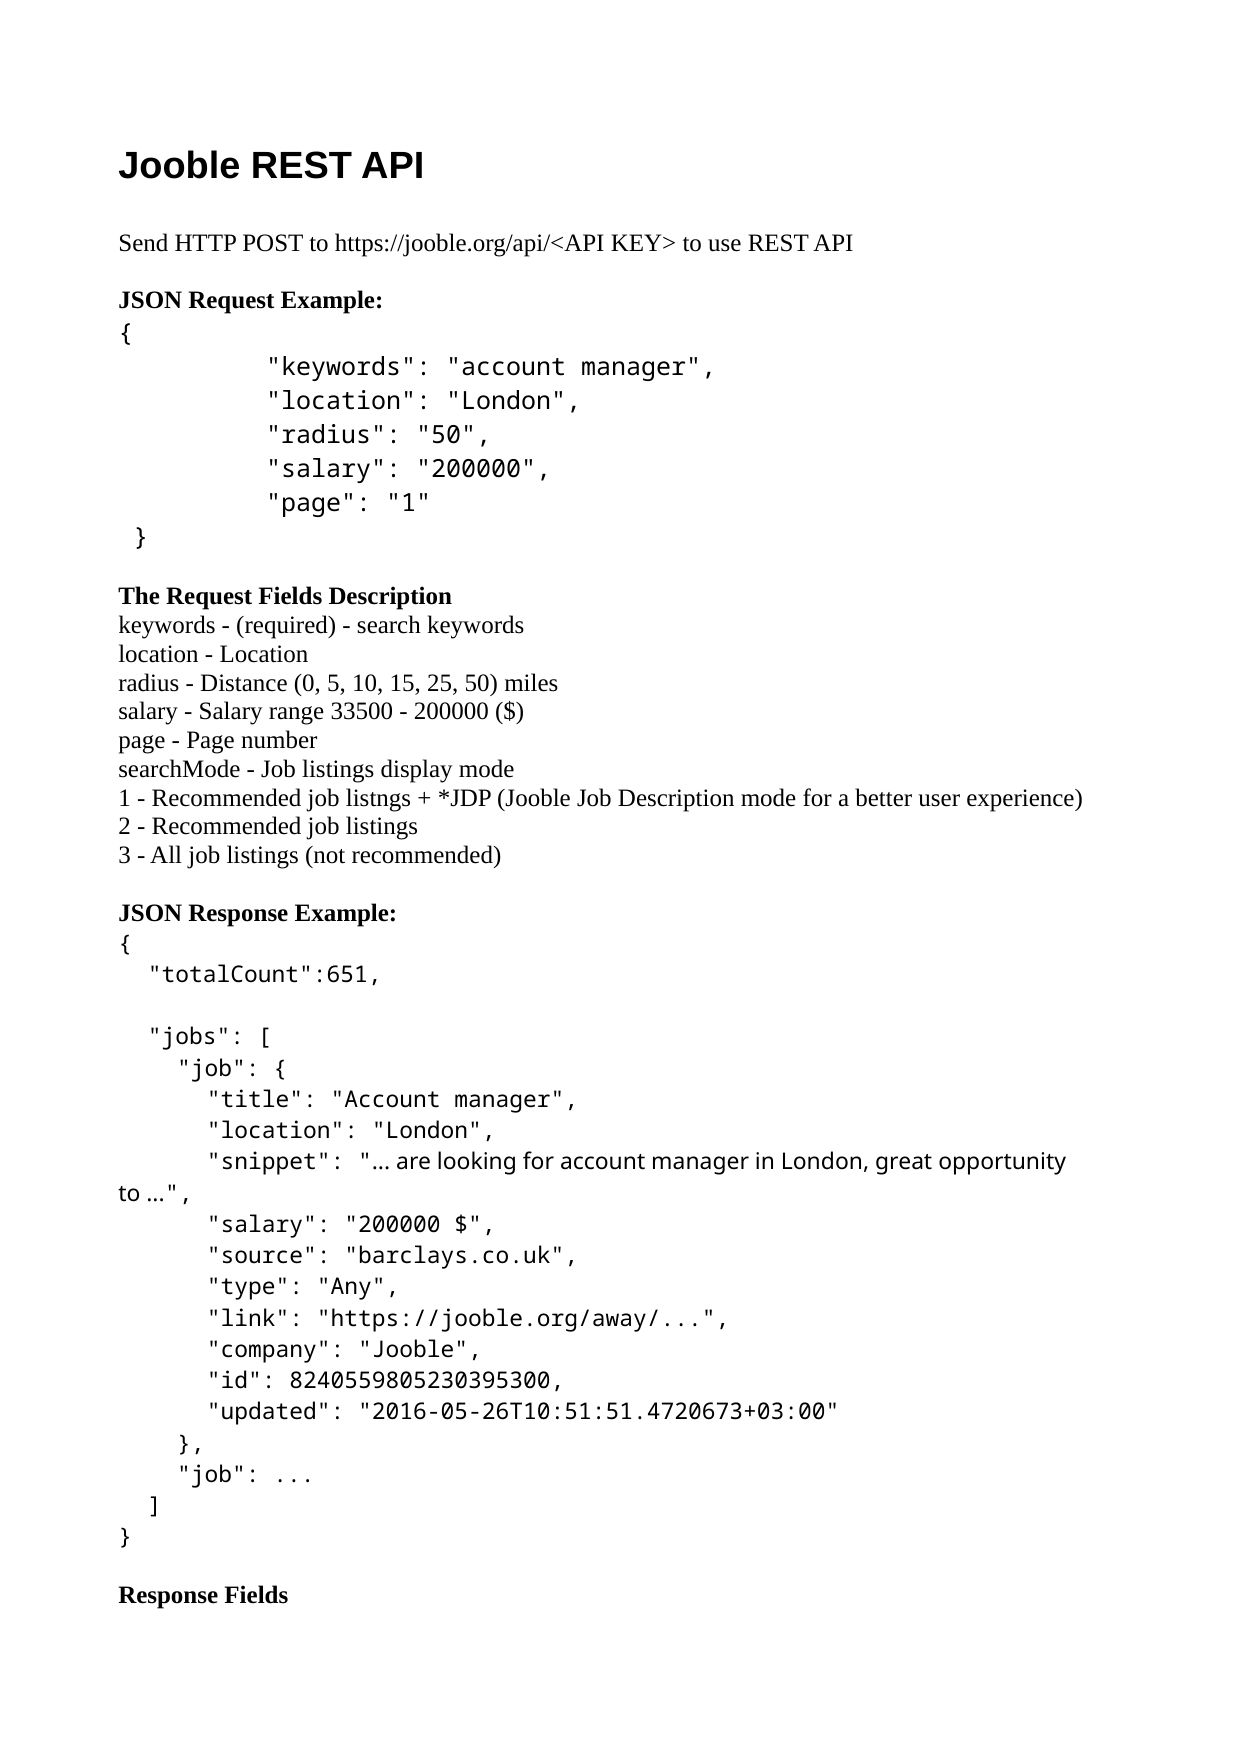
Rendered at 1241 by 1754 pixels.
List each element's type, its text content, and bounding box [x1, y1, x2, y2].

text 3 - All job listings (not recommended) [118, 840, 1122, 869]
text { [118, 314, 1122, 348]
text } [118, 519, 1122, 553]
text } [118, 1520, 1122, 1551]
text 2 - Recommended job listings [118, 811, 1122, 840]
text The Request Fields Description [118, 581, 1122, 610]
text "link": "https://jooble.org/away/...", [118, 1301, 1122, 1333]
text "location": "London", [118, 1114, 1122, 1145]
text radius - Distance (0, 5, 10, 15, 25, 50) miles [118, 668, 1122, 696]
text 1 - Recommended job listngs + *JDP (Jooble Job Description mode for a better user experience) [118, 783, 1122, 811]
subtitle Jooble REST API [118, 143, 1122, 187]
text "snippet": "... are looking for account manager in London, great opportunity to ...", [118, 1145, 1122, 1208]
text }, [118, 1426, 1122, 1458]
text salary - Salary range 33500 - 200000 ($) [118, 696, 1122, 725]
text "job": { [118, 1051, 1122, 1083]
text "page": "1" [118, 484, 1122, 519]
text Send HTTP POST to https://jooble.org/api/<API KEY> to use REST API [118, 228, 1122, 257]
text "totalCount":651, [118, 958, 1122, 989]
text JSON Response Example: [118, 898, 1122, 926]
text "updated": "2016-05-26T10:51:51.4720673+03:00" [118, 1395, 1122, 1426]
text { [118, 926, 1122, 958]
text "company": "Jooble", [118, 1333, 1122, 1364]
text keywords - (required) - search keywords [118, 610, 1122, 639]
text "keywords": "account manager", [118, 348, 1122, 382]
text "source": "barclays.co.uk", [118, 1239, 1122, 1270]
text JSON Request Example: [118, 286, 1122, 314]
text "id": 8240559805230395300, [118, 1364, 1122, 1395]
text "location": "London", [118, 382, 1122, 416]
text "radius": "50", [118, 416, 1122, 451]
text "salary": "200000", [118, 451, 1122, 484]
text Response Fields [118, 1580, 1122, 1609]
text "jobs": [ [118, 1020, 1122, 1051]
text page - Page number [118, 725, 1122, 754]
text "type": "Any", [118, 1270, 1122, 1301]
text searchMode - Job listings display mode [118, 754, 1122, 783]
text location - Location [118, 639, 1122, 668]
text "title": "Account manager", [118, 1083, 1122, 1114]
text ] [118, 1489, 1122, 1520]
text "job": ... [118, 1458, 1122, 1489]
text "salary": "200000 $", [118, 1208, 1122, 1239]
